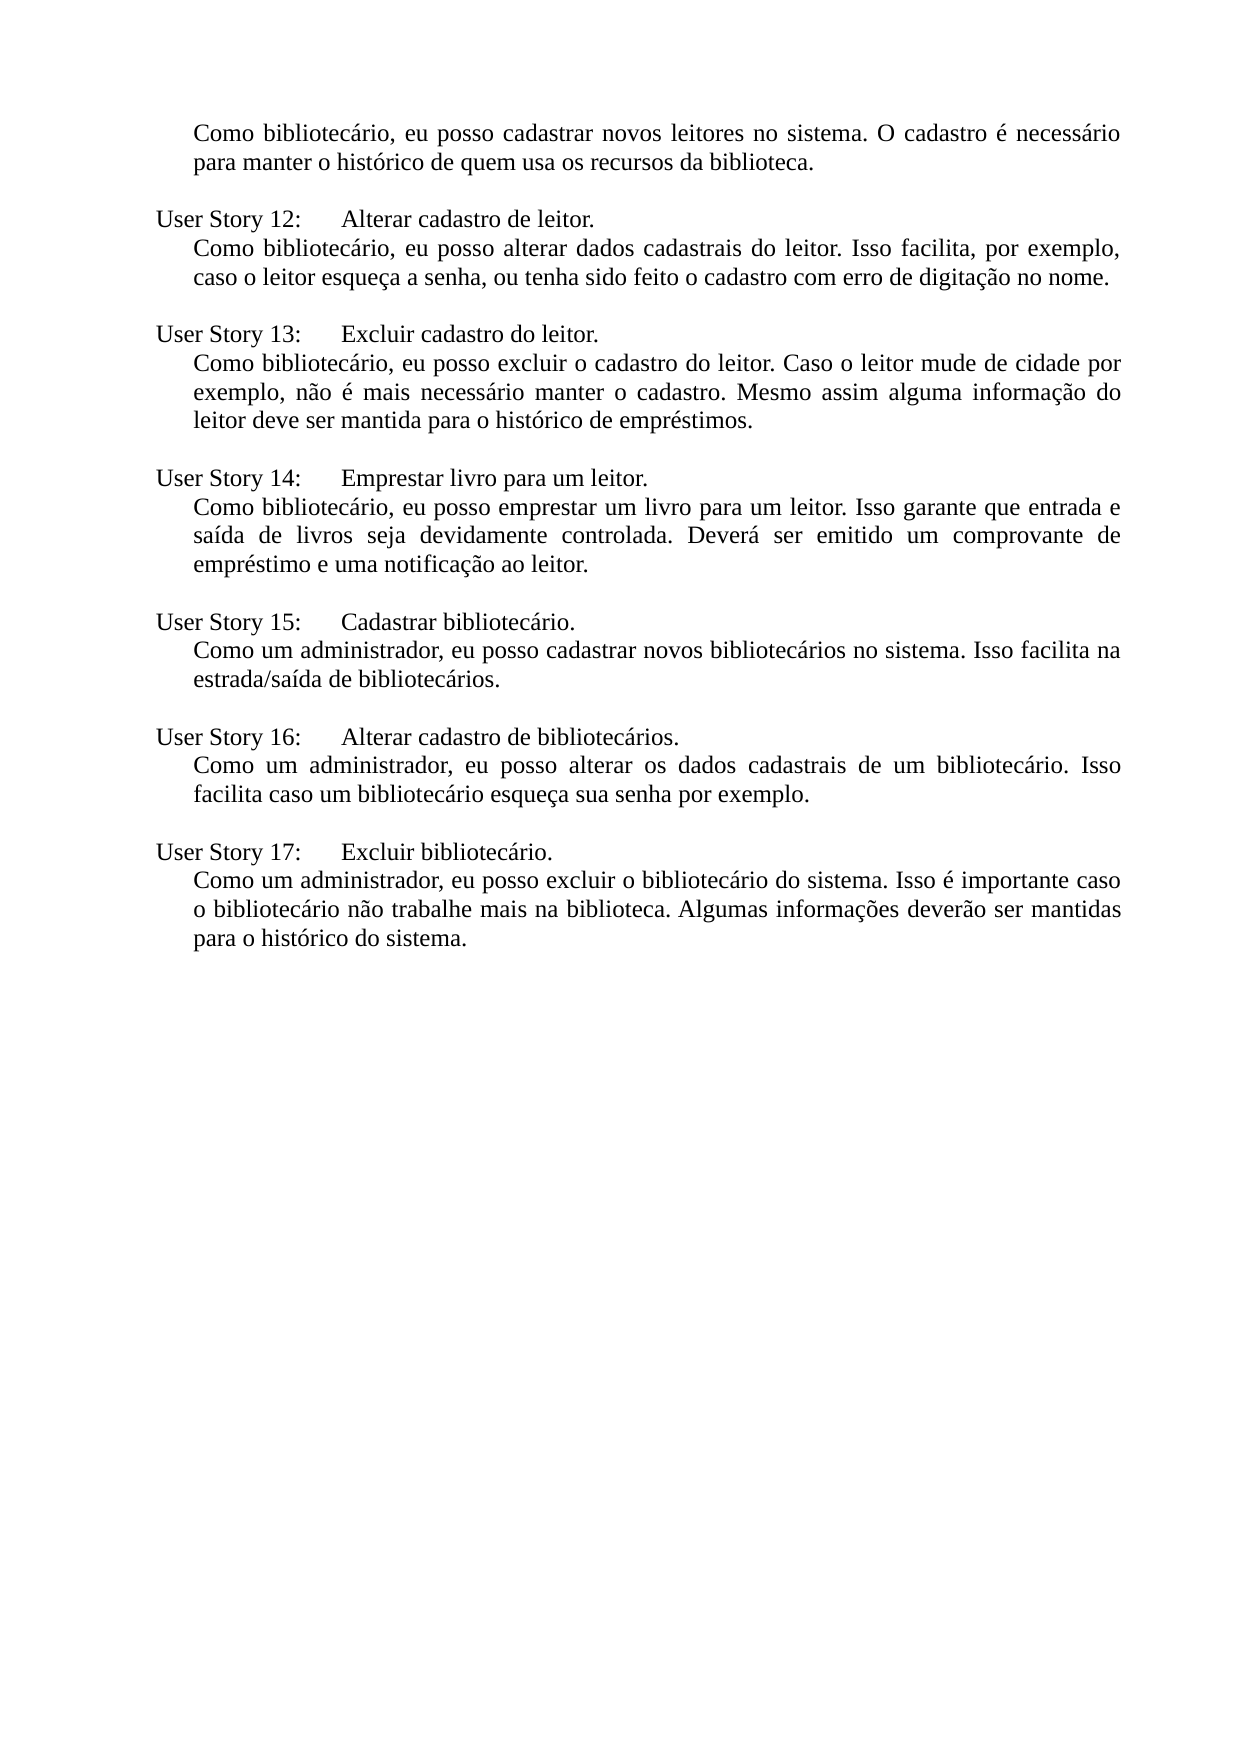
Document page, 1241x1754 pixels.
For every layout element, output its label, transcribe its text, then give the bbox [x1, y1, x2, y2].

list Como um administrador, eu posso excluir o bibliotecário do sistema. Isso é importante caso o bibliotecário não trabalhe mais na biblioteca. Algumas informações deverão ser mantidas para o histórico do sistema. [193, 866, 1122, 952]
list Como um administrador, eu posso alterar os dados cadastrais de um bibliotecário. Isso facilita caso um bibliotecário esqueça sua senha por exemplo. [193, 751, 1122, 808]
list Alterar cadastro de bibliotecários. [156, 722, 1122, 751]
list Cadastrar bibliotecário. [156, 607, 1122, 636]
list Excluir bibliotecário. [156, 837, 1122, 866]
list Emprestar livro para um leitor. [156, 463, 1122, 492]
list Como bibliotecário, eu posso alterar dados cadastrais do leitor. Isso facilita, por exemplo, caso o leitor esqueça a senha, ou tenha sido feito o cadastro com erro de digitação no nome. [193, 233, 1122, 291]
list Como bibliotecário, eu posso emprestar um livro para um leitor. Isso garante que entrada e saída de livros seja devidamente controlada. Deverá ser emitido um comprovante de empréstimo e uma notificação ao leitor. [193, 492, 1122, 578]
list Alterar cadastro de leitor. [156, 204, 1122, 233]
list Como bibliotecário, eu posso excluir o cadastro do leitor. Caso o leitor mude de cidade por exemplo, não é mais necessário manter o cadastro. Mesmo assim alguma informação do leitor deve ser mantida para o histórico de empréstimos. [193, 348, 1122, 434]
list Como bibliotecário, eu posso cadastrar novos leitores no sistema. O cadastro é necessário para manter o histórico de quem usa os recursos da biblioteca. [193, 118, 1122, 176]
list Excluir cadastro do leitor. [156, 319, 1122, 348]
list Como um administrador, eu posso cadastrar novos bibliotecários no sistema. Isso facilita na estrada/saída de bibliotecários. [193, 636, 1122, 693]
